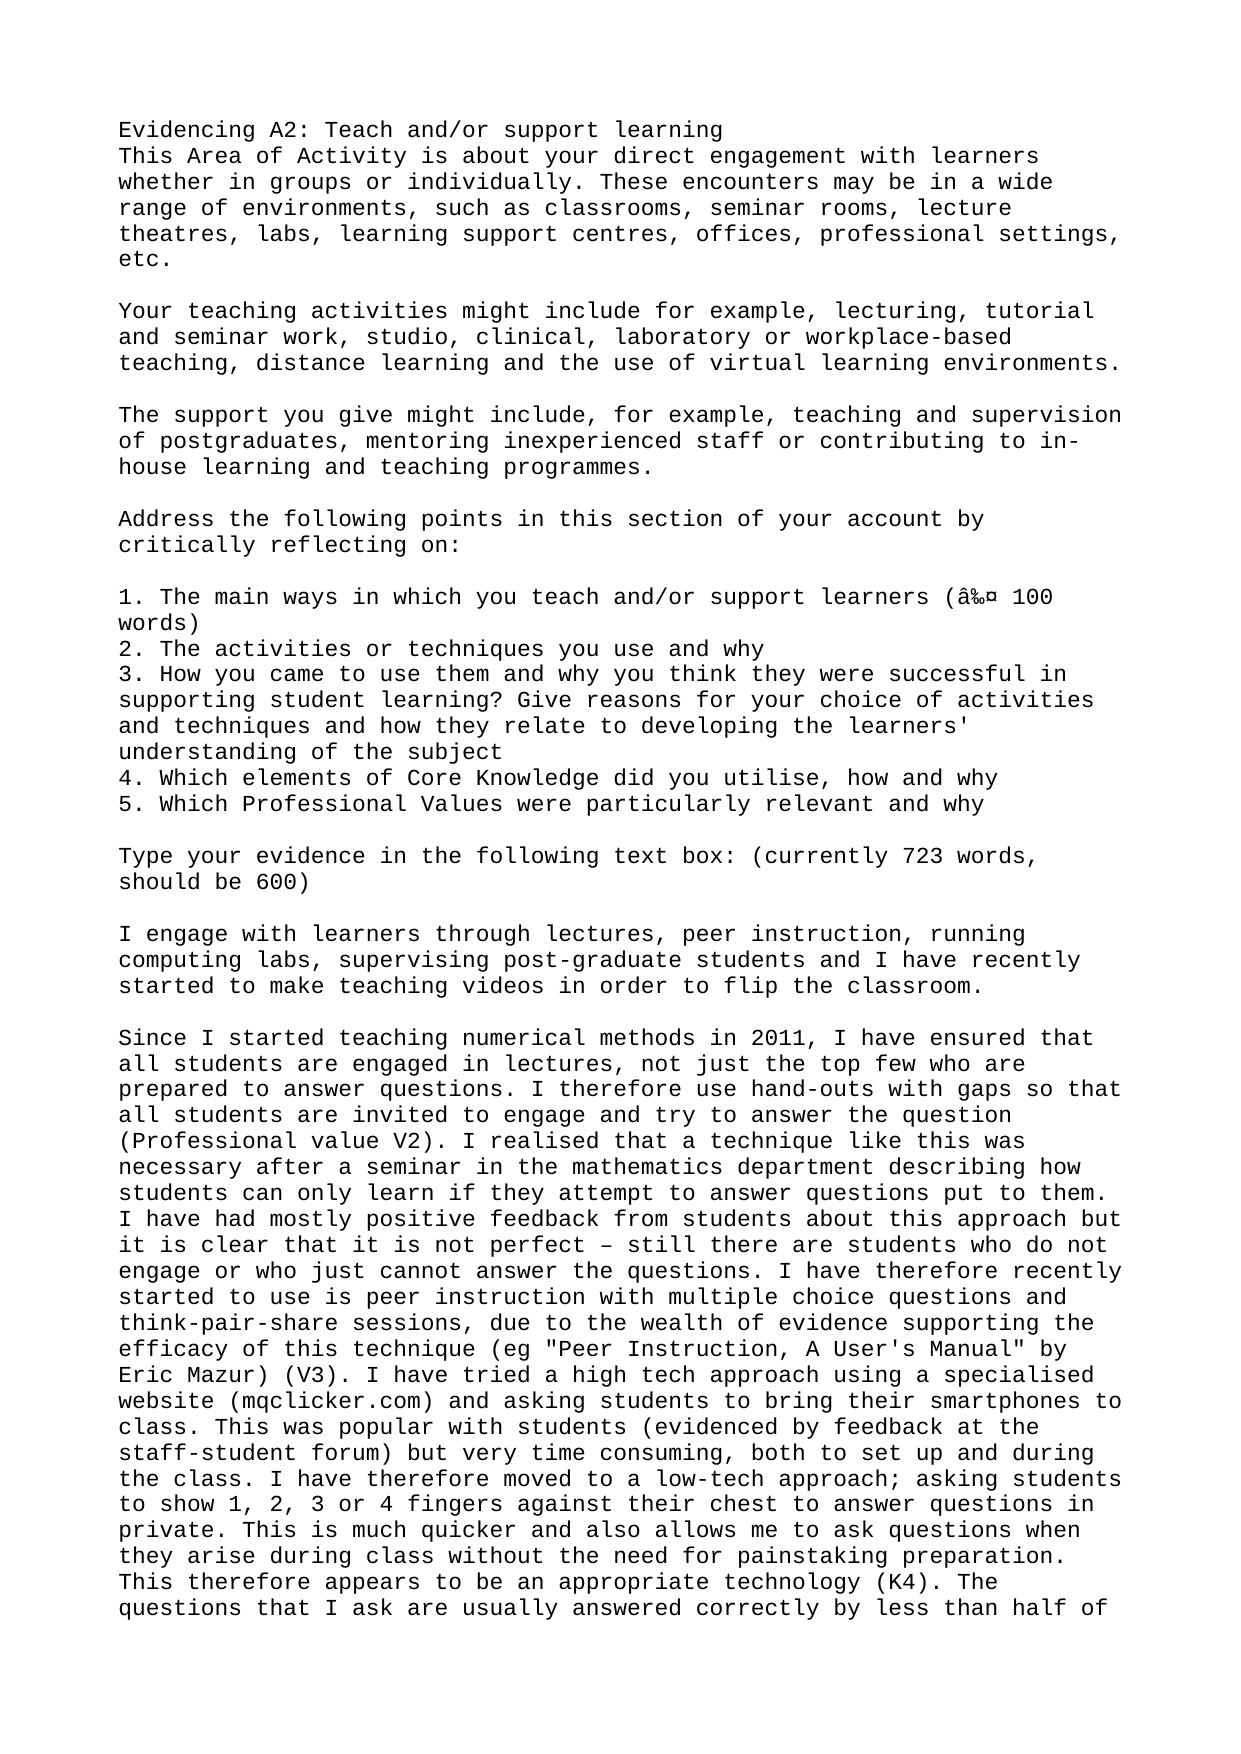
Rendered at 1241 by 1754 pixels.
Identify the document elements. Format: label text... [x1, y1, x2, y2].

text 3. How you came to use them and why you think they were successful in supporting student learning? Give reasons for your choice of activities and techniques and how they relate to developing the learners' understanding of the subject [118, 663, 1122, 767]
text I engage with learners through lectures, peer instruction, running computing labs, supervising post-graduate students and I have recently started to make teaching videos in order to flip the classroom. [118, 922, 1122, 1000]
text Your teaching activities might include for example, lecturing, tutorial and seminar work, studio, clinical, laboratory or workplace-based teaching, distance learning and the use of virtual learning environments. [118, 300, 1122, 377]
text Address the following points in this section of your account by critically reflecting on: [118, 507, 1122, 559]
text 1. The main ways in which you teach and/or support learners (â‰¤ 100 words) [118, 585, 1122, 637]
text Type your evidence in the following text box: (currently 723 words, should be 600) [118, 844, 1122, 896]
text Since I started teaching numerical methods in 2011, I have ensured that all students are engaged in lectures, not just the top few who are prepared to answer questions. I therefore use hand-outs with gaps so that all students are invited to engage and try to answer the question (Professional value V2). I realised that a technique like this was necessary after a seminar in the mathematics department describing how students can only learn if they attempt to answer questions put to them. I have had mostly positive feedback from students about this approach but it is clear that it is not perfect – still there are students who do not engage or who just cannot answer the questions. I have therefore recently started to use is peer instruction with multiple choice questions and think-pair-share sessions, due to the wealth of evidence supporting the efficacy of this technique (eg "Peer Instruction, A User's Manual" by Eric Mazur) (V3). I have tried a high tech approach using a specialised website (mqclicker.com) and asking students to bring their smartphones to class. This was popular with students (evidenced by feedback at the staff-student forum) but very time consuming, both to set up and during the class. I have therefore moved to a low-tech approach; asking students to show 1, 2, 3 or 4 fingers against their chest to answer questions in private. This is much quicker and also allows me to ask questions when they arise during class without the need for painstaking preparation. This therefore appears to be an appropriate technology (K4). The questions that I ask are usually answered correctly by less than half of [118, 1026, 1122, 1622]
text Evidencing A2: Teach and/or support learning [118, 118, 1122, 144]
text This Area of Activity is about your direct engagement with learners whether in groups or individually. These encounters may be in a wide range of environments, such as classrooms, seminar rooms, lecture theatres, labs, learning support centres, offices, professional settings, etc. [118, 144, 1122, 274]
text The support you give might include, for example, teaching and supervision of postgraduates, mentoring inexperienced staff or contributing to in-house learning and teaching programmes. [118, 403, 1122, 481]
text 5. Which Professional Values were particularly relevant and why [118, 792, 1122, 818]
text 4. Which elements of Core Knowledge did you utilise, how and why [118, 767, 1122, 792]
text 2. The activities or techniques you use and why [118, 637, 1122, 663]
